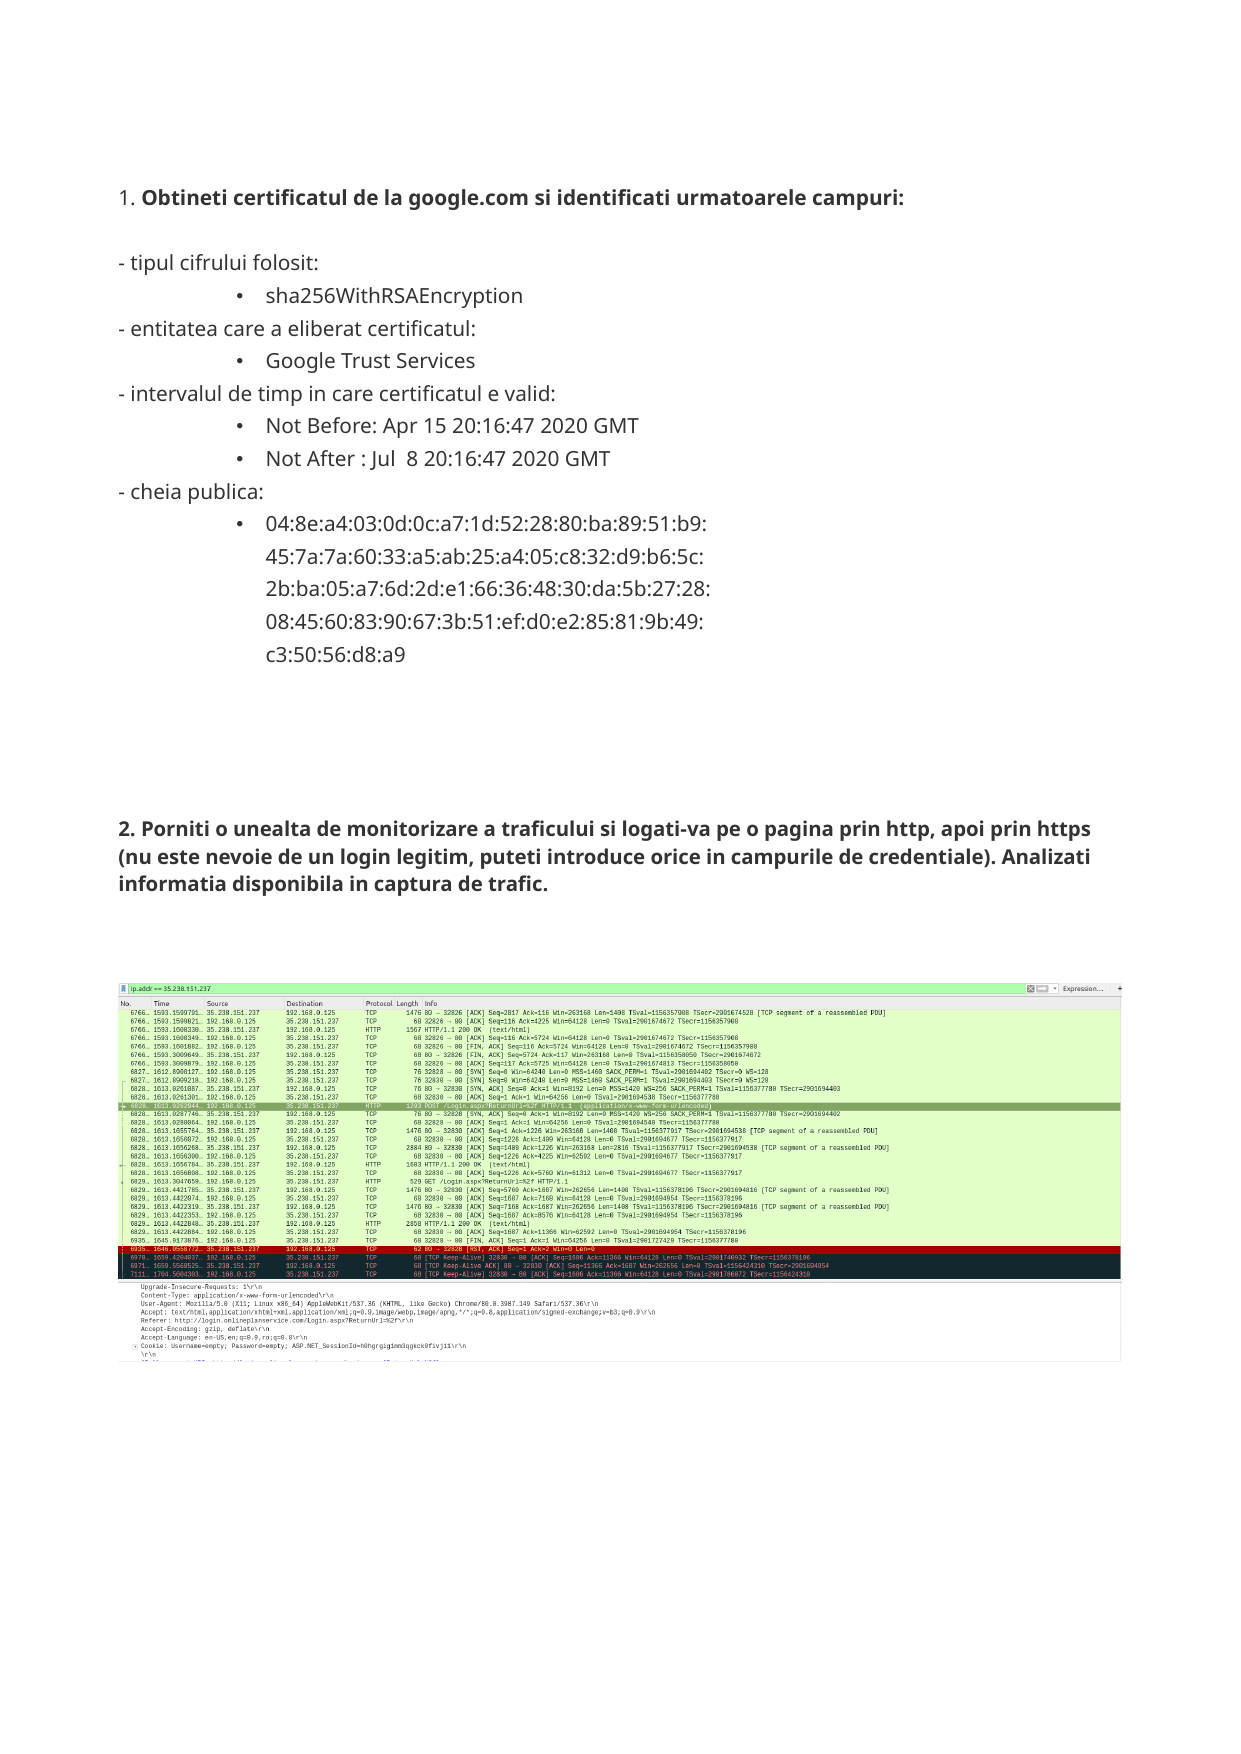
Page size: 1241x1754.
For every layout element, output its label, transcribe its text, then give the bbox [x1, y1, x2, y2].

list - entitatea care a eliberat certificatul: [118, 314, 1122, 342]
list Not Before: Apr 15 20:16:47 2020 GMT [236, 412, 1122, 440]
list 04:8e:a4:03:0d:0c:a7:1d:52:28:80:ba:89:51:b9: 45:7a:7a:60:33:a5:ab:25:a4:05:c8:32:d9:b6:5c: 2b:ba:05:a7:6d:2d:e1:66:36:48:30:da:5b:27:28: 08:45:60:83:90:67:3b:51:ef:d0:e2:85:81:9b:49: [236, 509, 1122, 636]
list - cheia publica: [118, 477, 1122, 505]
list 1. Obtineti certificatul de la google.com si identificati urmatoarele campuri: [118, 183, 1122, 212]
list c3:50:56:d8:a9 [236, 640, 1122, 668]
list Not After : Jul 8 20:16:47 2020 GMT [236, 444, 1122, 473]
list - tipul cifrului folosit: [118, 248, 1122, 277]
list sha256WithRSAEncryption [236, 281, 1122, 309]
text 2. Porniti o unealta de monitorizare a traficului si logati-va pe o pagina prin http, apoi prin https (nu este nevoie de un login legitim, puteti introduce orice in campurile de credentiale). Analizati informatia disponibila in captura de trafic. [118, 814, 1122, 898]
picture [118, 983, 1123, 1362]
list Google Trust Services [236, 346, 1122, 375]
list - intervalul de timp in care certificatul e valid: [118, 379, 1122, 407]
